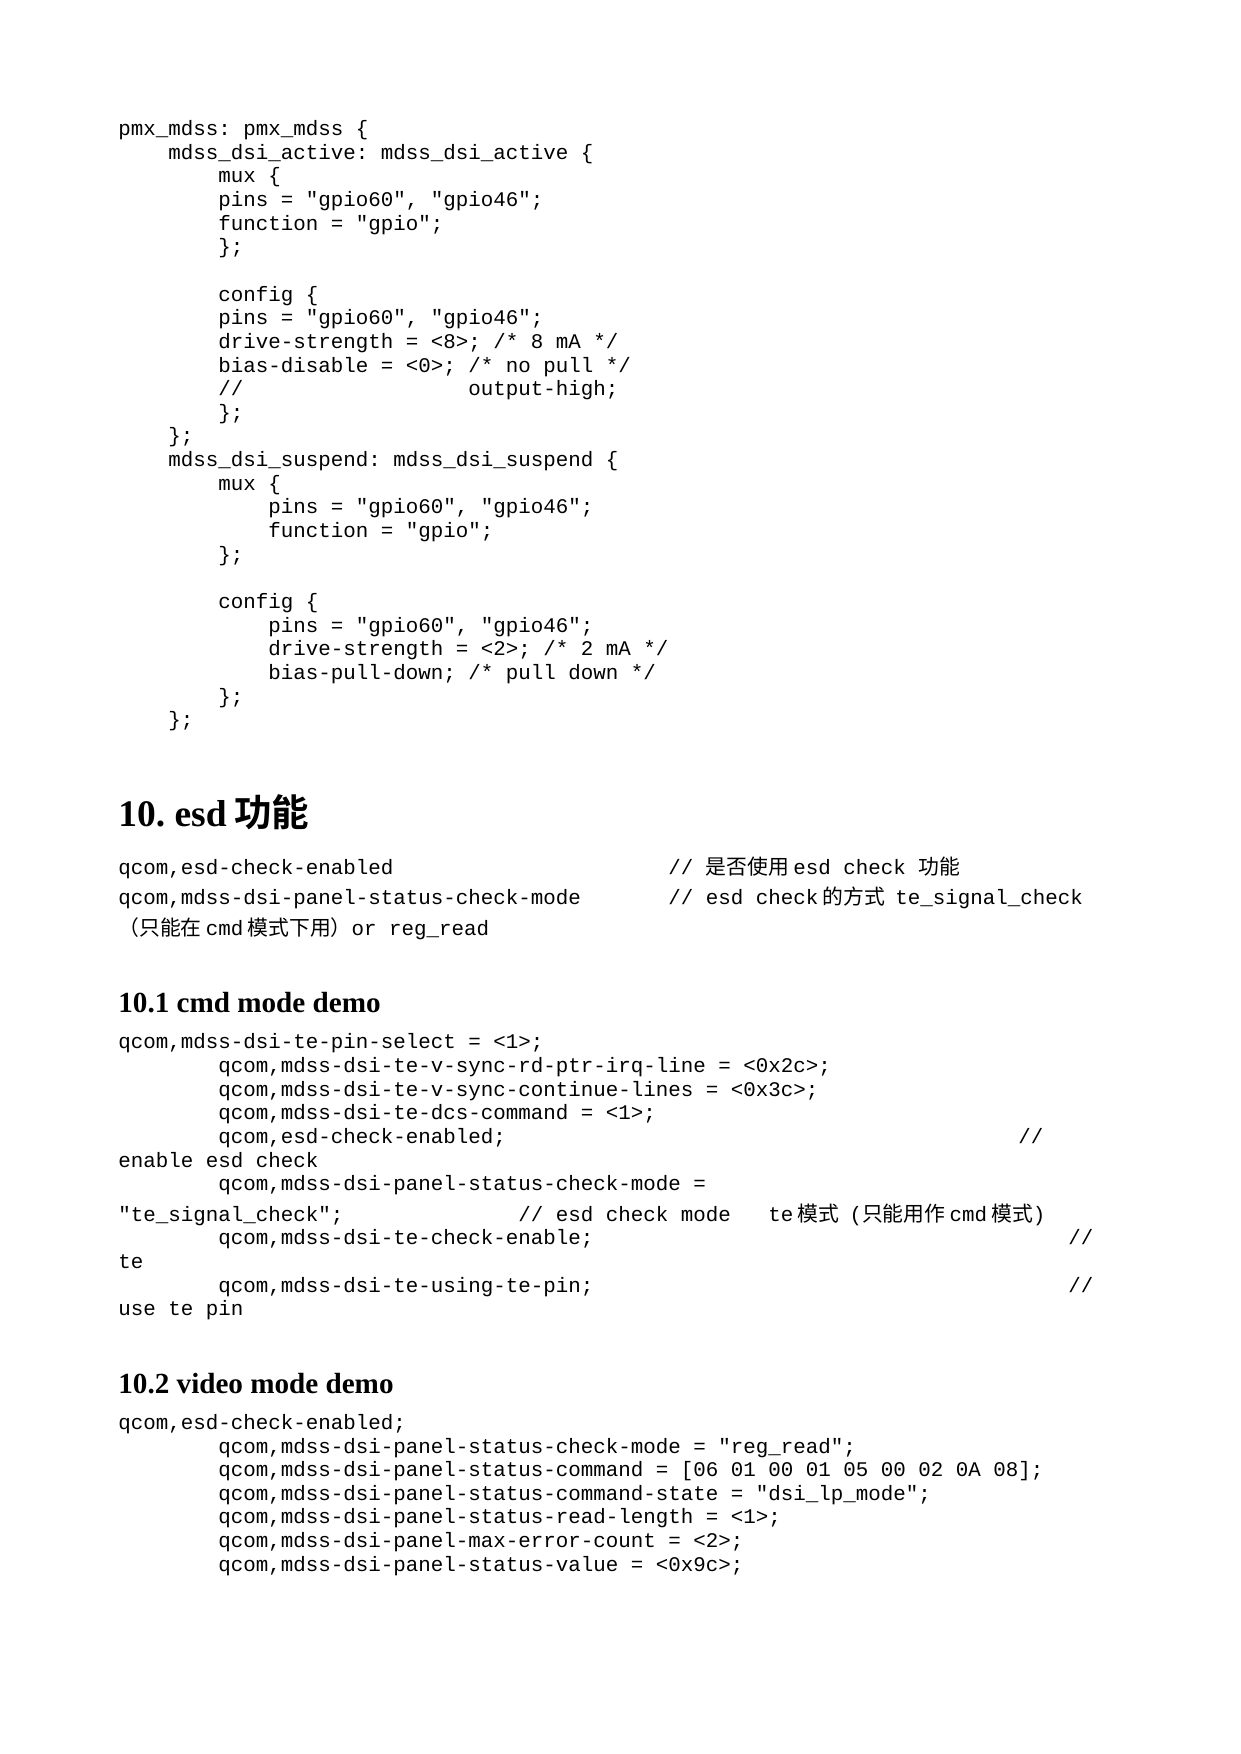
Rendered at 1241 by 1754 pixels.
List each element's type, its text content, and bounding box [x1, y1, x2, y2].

text drive-strength = <2>; /* 2 mA */ [118, 638, 1122, 662]
text mdss_dsi_active: mdss_dsi_active { [118, 142, 1122, 165]
text mux { [118, 165, 1122, 189]
subtitle 10.2 video mode demo [118, 1366, 1122, 1399]
text pmx_mdss: pmx_mdss { [118, 118, 1122, 142]
text qcom,esd-check-enabled // 是否使用esd check 功能 [118, 850, 1122, 880]
text qcom,mdss-dsi-panel-status-read-length = <1>; [118, 1507, 1122, 1530]
text qcom,esd-check-enabled; // enable esd check [118, 1126, 1122, 1173]
text config { [118, 591, 1122, 615]
text qcom,mdss-dsi-panel-status-check-mode // esd check的方式 te_signal_check （只能在cmd模式下用）or reg_read [118, 880, 1122, 941]
text config { [118, 284, 1122, 307]
text }; [118, 402, 1122, 426]
text }; [118, 426, 1122, 449]
subtitle 10.1 cmd mode demo [118, 985, 1122, 1019]
text qcom,mdss-dsi-te-pin-select = <1>; [118, 1031, 1122, 1055]
text // output-high; [118, 378, 1122, 402]
text qcom,mdss-dsi-te-v-sync-continue-lines = <0x3c>; [118, 1079, 1122, 1102]
text qcom,mdss-dsi-panel-status-command-state = "dsi_lp_mode"; [118, 1483, 1122, 1507]
text qcom,mdss-dsi-te-using-te-pin; // use te pin [118, 1274, 1122, 1322]
text qcom,esd-check-enabled; [118, 1412, 1122, 1436]
text qcom,mdss-dsi-panel-status-check-mode = "te_signal_check"; // esd check mode te模式 (只能用作cmd模式) [118, 1173, 1122, 1227]
text pins = "gpio60", "gpio46"; [118, 307, 1122, 331]
text pins = "gpio60", "gpio46"; [118, 615, 1122, 638]
text bias-disable = <0>; /* no pull */ [118, 354, 1122, 378]
text drive-strength = <8>; /* 8 mA */ [118, 331, 1122, 354]
text qcom,mdss-dsi-panel-status-check-mode = "reg_read"; [118, 1436, 1122, 1459]
text qcom,mdss-dsi-te-v-sync-rd-ptr-irq-line = <0x2c>; [118, 1055, 1122, 1079]
text }; [118, 709, 1122, 733]
text }; [118, 544, 1122, 567]
text qcom,mdss-dsi-te-dcs-command = <1>; [118, 1102, 1122, 1126]
text mux { [118, 473, 1122, 496]
text pins = "gpio60", "gpio46"; [118, 189, 1122, 213]
text qcom,mdss-dsi-panel-max-error-count = <2>; [118, 1530, 1122, 1554]
text qcom,mdss-dsi-te-check-enable; // te [118, 1227, 1122, 1274]
text pins = "gpio60", "gpio46"; [118, 496, 1122, 520]
text }; [118, 686, 1122, 709]
text mdss_dsi_suspend: mdss_dsi_suspend { [118, 449, 1122, 473]
text bias-pull-down; /* pull down */ [118, 662, 1122, 686]
text function = "gpio"; [118, 213, 1122, 236]
text qcom,mdss-dsi-panel-status-value = <0x9c>; [118, 1554, 1122, 1577]
text qcom,mdss-dsi-panel-status-command = [06 01 00 01 05 00 02 0A 08]; [118, 1459, 1122, 1483]
text function = "gpio"; [118, 520, 1122, 544]
text }; [118, 236, 1122, 260]
subtitle 10. esd功能 [118, 783, 1122, 837]
